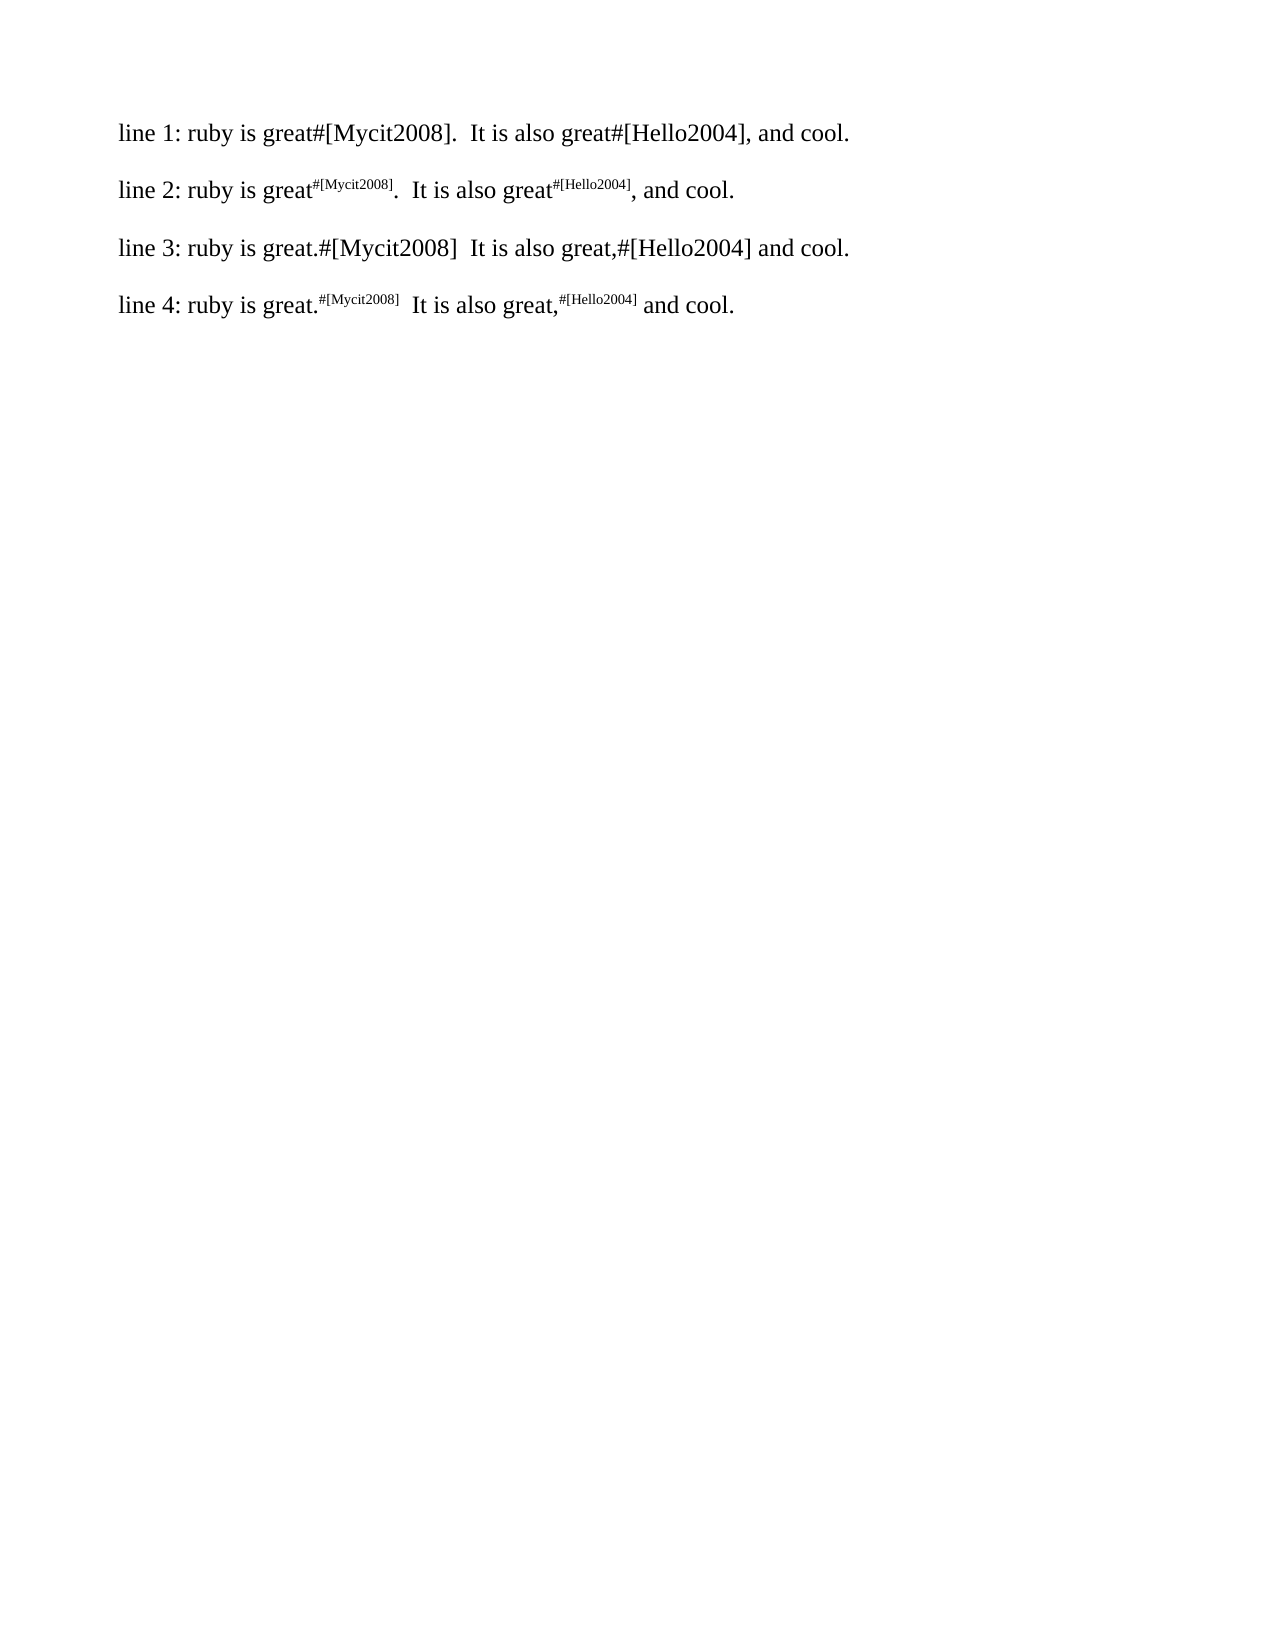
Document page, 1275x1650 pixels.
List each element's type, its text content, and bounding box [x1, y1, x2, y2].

text line 2: ruby is great#[Mycit2008]. It is also great#[Hello2004], and cool. [118, 176, 1157, 204]
text line 4: ruby is great.#[Mycit2008] It is also great,#[Hello2004] and cool. [118, 291, 1157, 319]
text line 1: ruby is great#[Mycit2008]. It is also great#[Hello2004], and cool. [118, 118, 1157, 147]
text line 3: ruby is great.#[Mycit2008] It is also great,#[Hello2004] and cool. [118, 233, 1157, 262]
